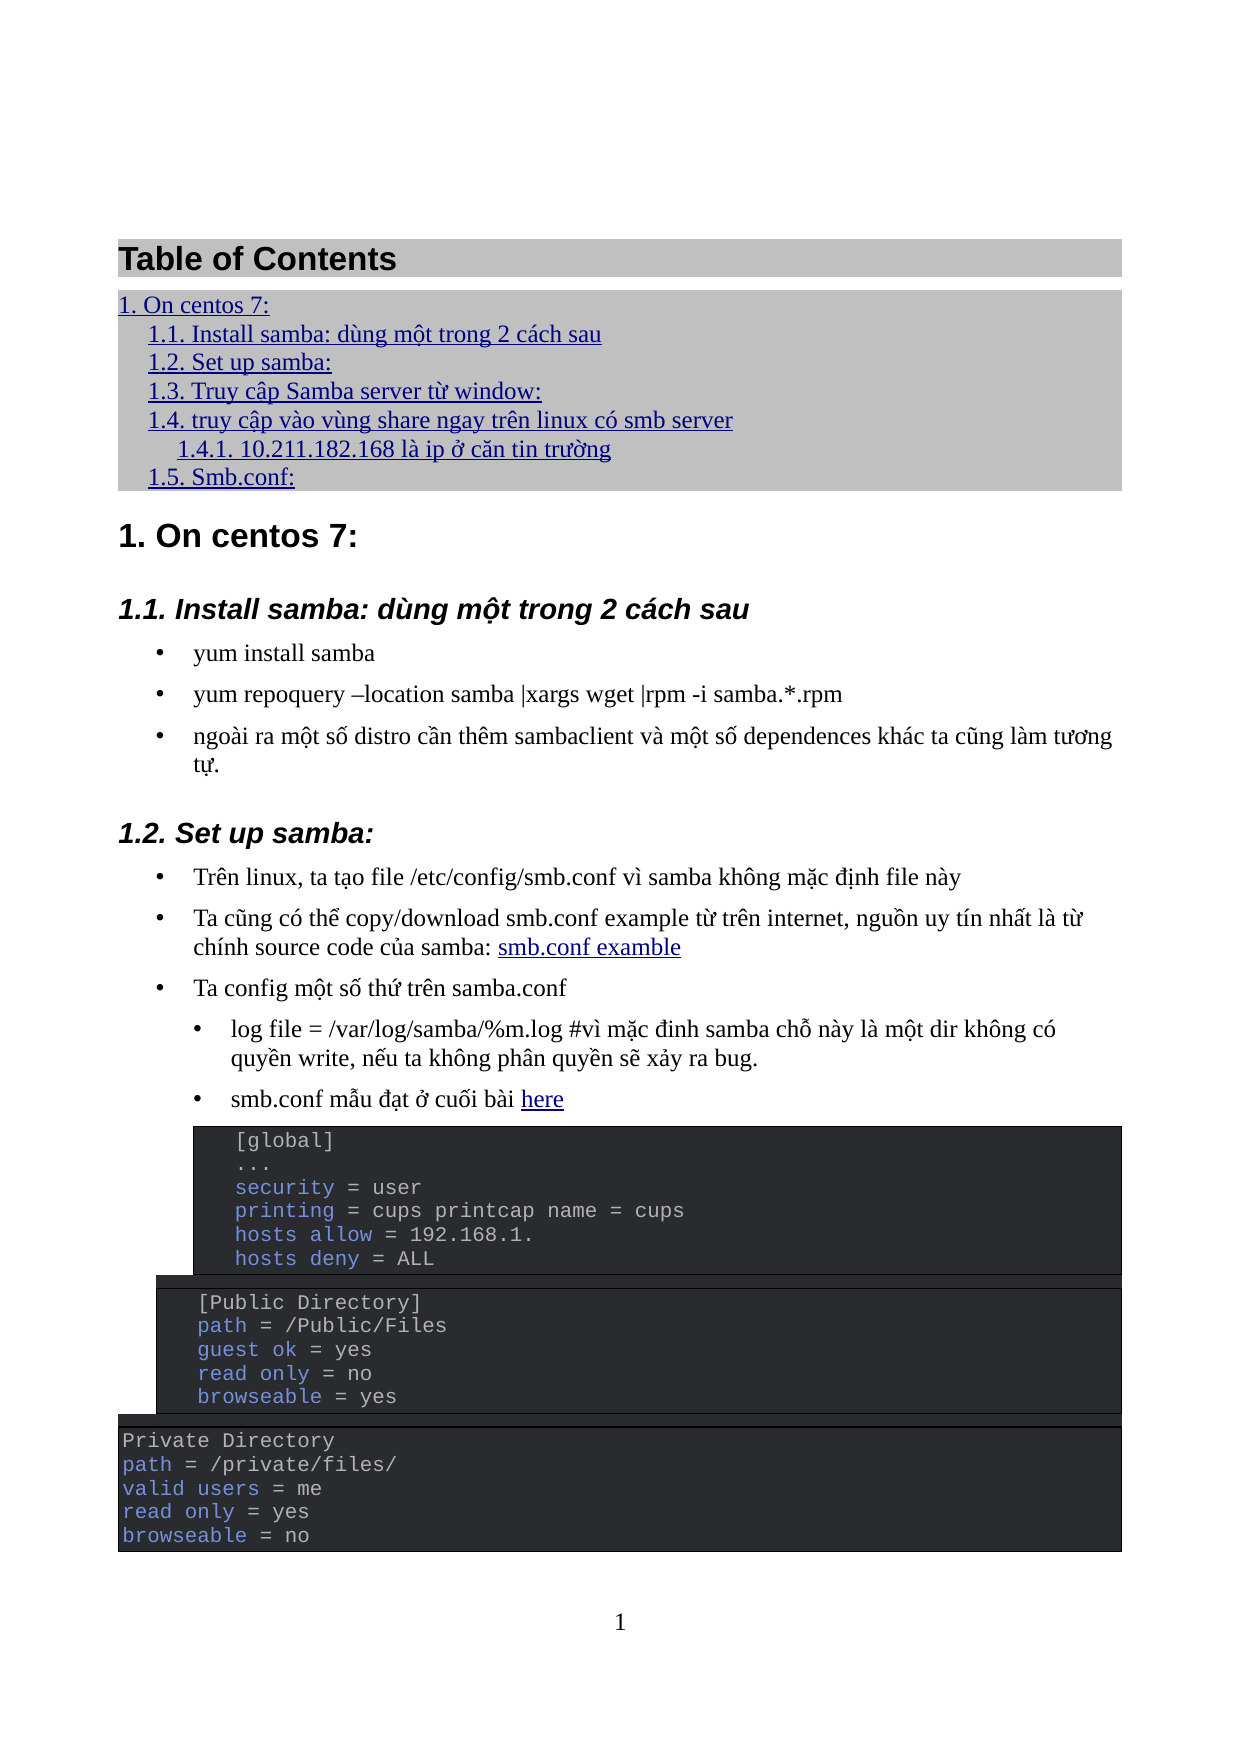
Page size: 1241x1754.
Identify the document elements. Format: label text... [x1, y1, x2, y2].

text 1.5. Smb.conf: [148, 462, 1122, 491]
text 1.2. Set up samba: [148, 347, 1122, 376]
text read only = yes [119, 1497, 1121, 1521]
list Ta cũng có thể copy/download smb.conf example từ trên internet, nguồn uy tín nhất là từ chính source code của samba: smb.conf examble [156, 903, 1122, 961]
list read only = no [157, 1359, 1121, 1382]
subtitle Install samba: dùng một trong 2 cách sau [118, 592, 1122, 626]
list yum repoquery –location samba |xargs wget |rpm -i samba.*.rpm [156, 679, 1122, 708]
subtitle Table of Contents [118, 239, 1122, 277]
list security = user [194, 1173, 1121, 1197]
list ... [194, 1149, 1121, 1173]
list path = /Public/Files [157, 1311, 1121, 1335]
list [global] [194, 1127, 1121, 1149]
list smb.conf mẫu đạt ở cuối bài here [193, 1084, 1122, 1113]
list Trên linux, ta tạo file /etc/config/smb.conf vì samba không mặc định file này [156, 862, 1122, 891]
text 1. On centos 7: [118, 290, 1122, 319]
list yum install samba [156, 638, 1122, 667]
text 1.4. truy cập vào vùng share ngay trên linux có smb server [148, 405, 1122, 434]
list browseable = yes [157, 1382, 1121, 1413]
list [Public Directory] [157, 1289, 1121, 1311]
text browseable = no [119, 1521, 1121, 1551]
list printing = cups printcap name = cups [194, 1197, 1121, 1220]
list guest ok = yes [157, 1335, 1121, 1359]
list hosts deny = ALL [194, 1244, 1121, 1274]
subtitle Set up samba: [118, 816, 1122, 849]
text valid users = me [119, 1474, 1121, 1497]
text 1.1. Install samba: dùng một trong 2 cách sau [148, 319, 1122, 347]
text path = /private/files/ [119, 1450, 1121, 1474]
text 1.4.1. 10.211.182.168 là ip ở căn tin trường [177, 434, 1122, 462]
list Ta config một số thứ trên samba.conf [156, 973, 1122, 1002]
text 1.3. Truy cập Samba server từ window: [148, 376, 1122, 405]
subtitle larva@phoenix [118, 118, 1122, 166]
list ngoài ra một số distro cần thêm sambaclient và một số dependences khác ta cũng làm tương tự. [156, 721, 1122, 778]
list log file = /var/log/samba/%m.log #vì mặc đinh samba chỗ này là một dir không có quyền write, nếu ta không phân quyền sẽ xảy ra bug. [193, 1014, 1122, 1072]
subtitle On centos 7: [118, 516, 1122, 555]
text Private Directory [119, 1428, 1121, 1450]
list hosts allow = 192.168.1. [194, 1220, 1121, 1244]
